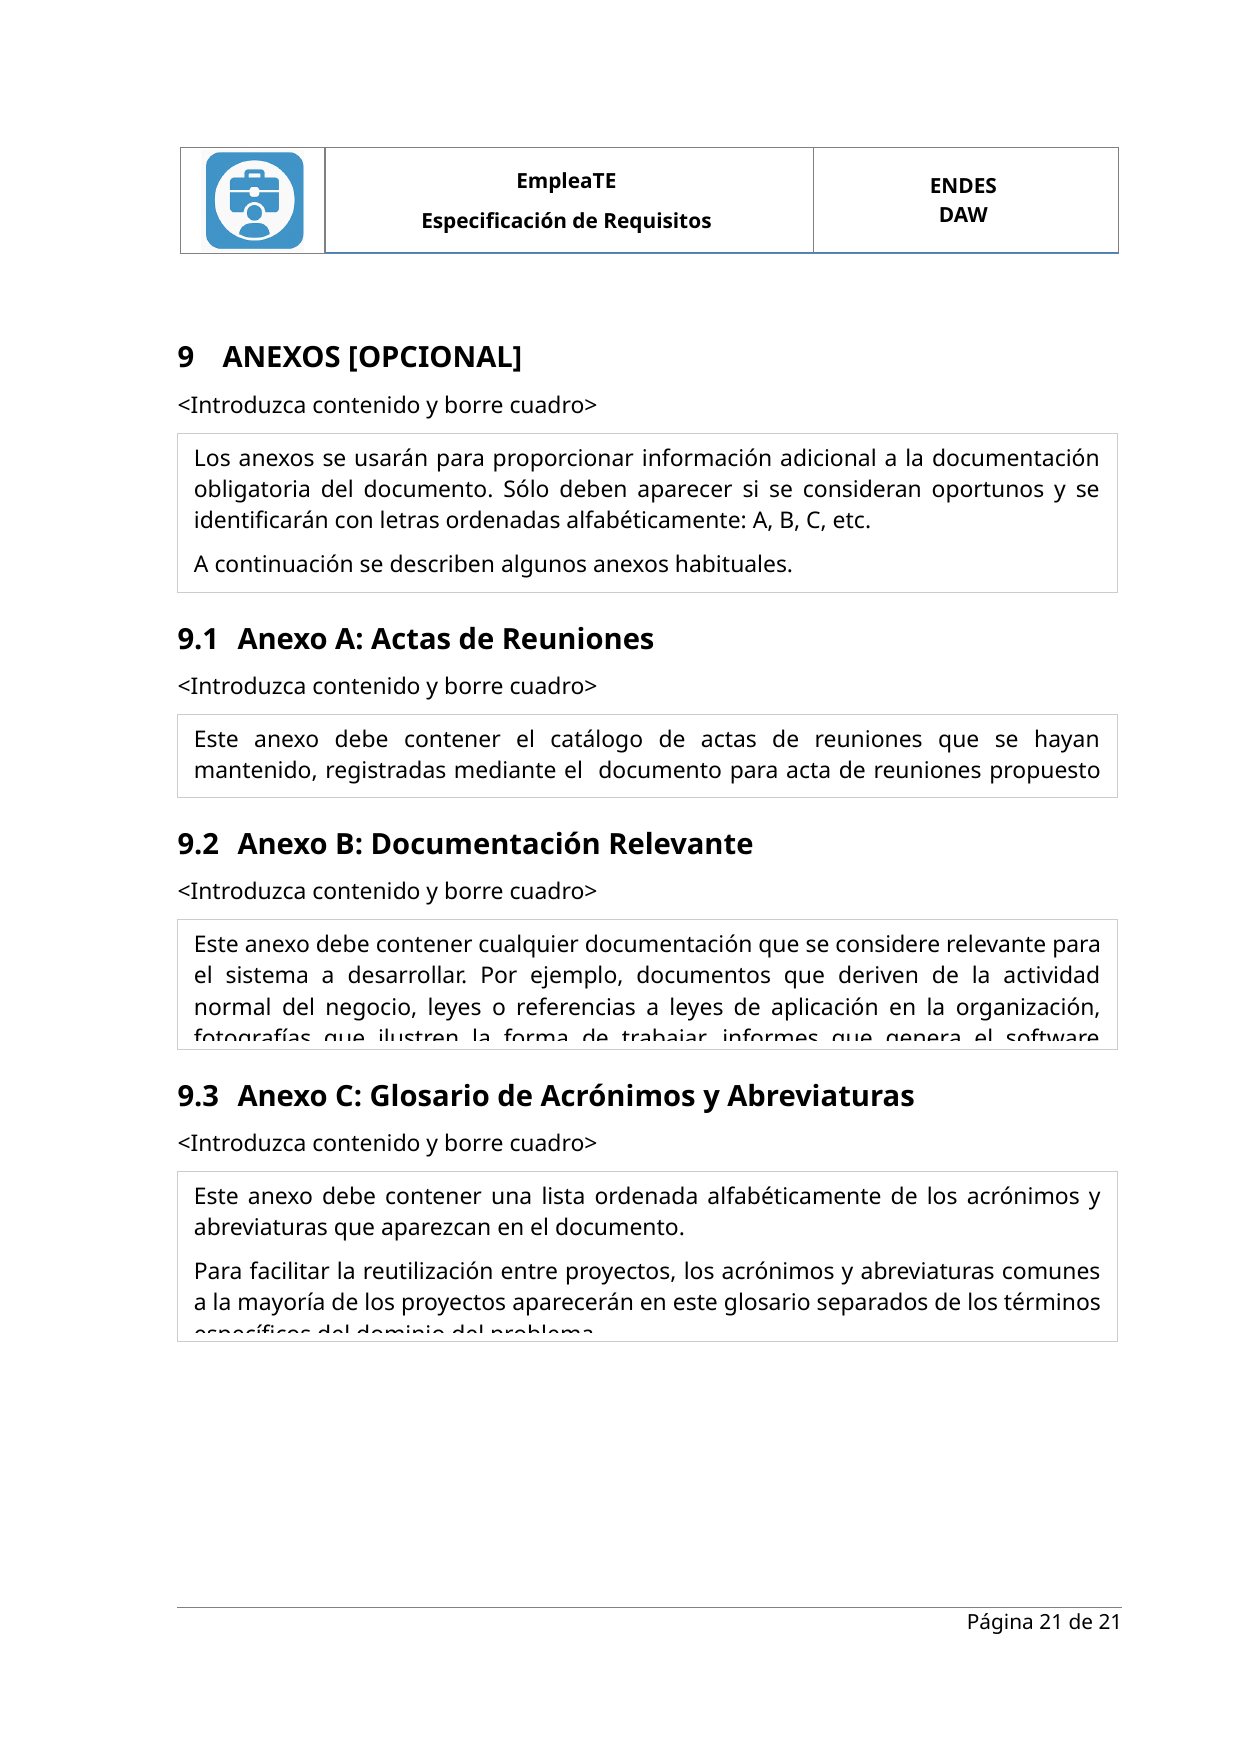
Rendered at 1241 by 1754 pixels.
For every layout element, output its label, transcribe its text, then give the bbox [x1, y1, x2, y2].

text Este anexo debe contener el catálogo de actas de reuniones que se hayan mantenido, registradas mediante el documento para acta de reuniones propuesto en Madeja. [194, 723, 1101, 789]
subtitle ANEXOS [OPCIONAL] [177, 336, 1122, 376]
text A continuación se describen algunos anexos habituales. [194, 548, 1101, 579]
subtitle Anexo B: Documentación Relevante [177, 823, 1122, 863]
text Este anexo debe contener una lista ordenada alfabéticamente de los acrónimos y abreviaturas que aparezcan en el documento. [194, 1180, 1101, 1242]
text Este anexo debe contener cualquier documentación que se considere relevante para el sistema a desarrollar. Por ejemplo, documentos que deriven de la actividad normal del negocio, leyes o referencias a leyes de aplicación en la organización, fotografías que ilustren la forma de trabajar, informes que genera el software actual, etc. [194, 928, 1101, 1041]
text <Introduzca contenido y borre cuadro> [177, 670, 1122, 701]
subtitle Anexo C: Glosario de Acrónimos y Abreviaturas [177, 1075, 1122, 1115]
text Para facilitar la reutilización entre proyectos, los acrónimos y abreviaturas comunes a la mayoría de los proyectos aparecerán en este glosario separados de los términos específicos del dominio del problema. [194, 1255, 1101, 1333]
text Los anexos se usarán para proporcionar información adicional a la documentación obligatoria del documento. Sólo deben aparecer si se consideran oportunos y se identificarán con letras ordenadas alfabéticamente: A, B, C, etc. [194, 441, 1101, 535]
subtitle Anexo A: Actas de Reuniones [177, 618, 1122, 658]
text <Introduzca contenido y borre cuadro> [177, 1127, 1122, 1158]
text <Introduzca contenido y borre cuadro> [177, 875, 1122, 906]
text <Introduzca contenido y borre cuadro> [177, 389, 1122, 420]
picture [201, 150, 304, 252]
